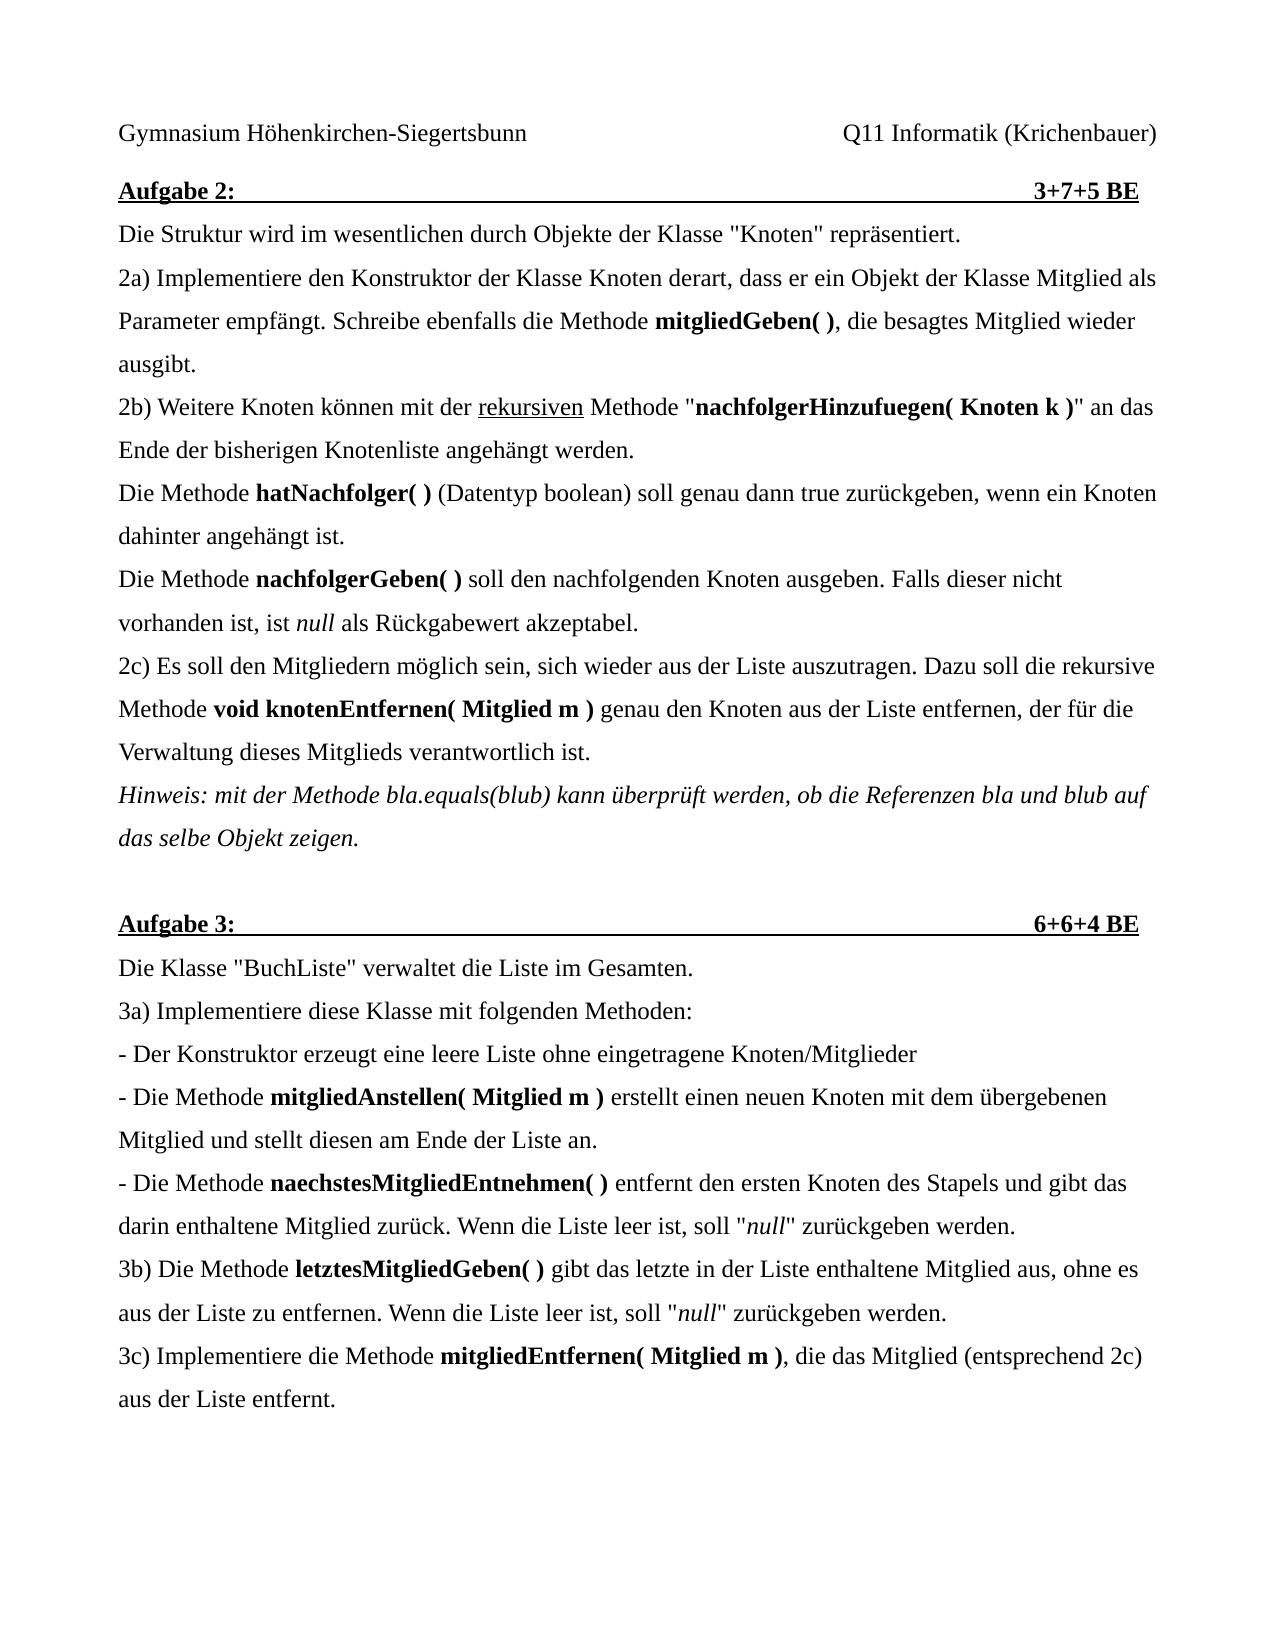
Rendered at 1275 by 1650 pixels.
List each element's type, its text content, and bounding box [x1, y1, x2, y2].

text Aufgabe 3: 6+6+4 BE [118, 909, 1157, 938]
text Die Klasse "BuchListe" verwaltet die Liste im Gesamten. [118, 953, 1157, 981]
text 2b) Weitere Knoten können mit der rekursiven Methode "nachfolgerHinzufuegen( Knoten k )" an das Ende der bisherigen Knotenliste angehängt werden. [118, 392, 1157, 464]
text - Die Methode naechstesMitgliedEntnehmen( ) entfernt den ersten Knoten des Stapels und gibt das darin enthaltene Mitglied zurück. Wenn die Liste leer ist, soll "null" zurückgeben werden. [118, 1168, 1157, 1240]
text Aufgabe 2: 3+7+5 BE [118, 176, 1157, 205]
text 2c) Es soll den Mitgliedern möglich sein, sich wieder aus der Liste auszutragen. Dazu soll die rekursive Methode void knotenEntfernen( Mitglied m ) genau den Knoten aus der Liste entfernen, der für die Verwaltung dieses Mitglieds verantwortlich ist. [118, 651, 1157, 766]
text 3a) Implementiere diese Klasse mit folgenden Methoden: [118, 996, 1157, 1024]
text 3b) Die Methode letztesMitgliedGeben( ) gibt das letzte in der Liste enthaltene Mitglied aus, ohne es aus der Liste zu entfernen. Wenn die Liste leer ist, soll "null" zurückgeben werden. [118, 1254, 1157, 1326]
text 2a) Implementiere den Konstruktor der Klasse Knoten derart, dass er ein Objekt der Klasse Mitglied als Parameter empfängt. Schreibe ebenfalls die Methode mitgliedGeben( ), die besagtes Mitglied wieder ausgibt. [118, 263, 1157, 378]
text Die Struktur wird im wesentlichen durch Objekte der Klasse "Knoten" repräsentiert. [118, 219, 1157, 248]
text - Der Konstruktor erzeugt eine leere Liste ohne eingetragene Knoten/Mitglieder [118, 1039, 1157, 1068]
text 3c) Implementiere die Methode mitgliedEntfernen( Mitglied m ), die das Mitglied (entsprechend 2c) aus der Liste entfernt. [118, 1341, 1157, 1413]
text Die Methode hatNachfolger( ) (Datentyp boolean) soll genau dann true zurückgeben, wenn ein Knoten dahinter angehängt ist. [118, 478, 1157, 550]
text - Die Methode mitgliedAnstellen( Mitglied m ) erstellt einen neuen Knoten mit dem übergebenen Mitglied und stellt diesen am Ende der Liste an. [118, 1082, 1157, 1154]
text Die Methode nachfolgerGeben( ) soll den nachfolgenden Knoten ausgeben. Falls dieser nicht vorhanden ist, ist null als Rückgabewert akzeptabel. [118, 564, 1157, 636]
text Hinweis: mit der Methode bla.equals(blub) kann überprüft werden, ob die Referenzen bla und blub auf das selbe Objekt zeigen. [118, 780, 1157, 852]
